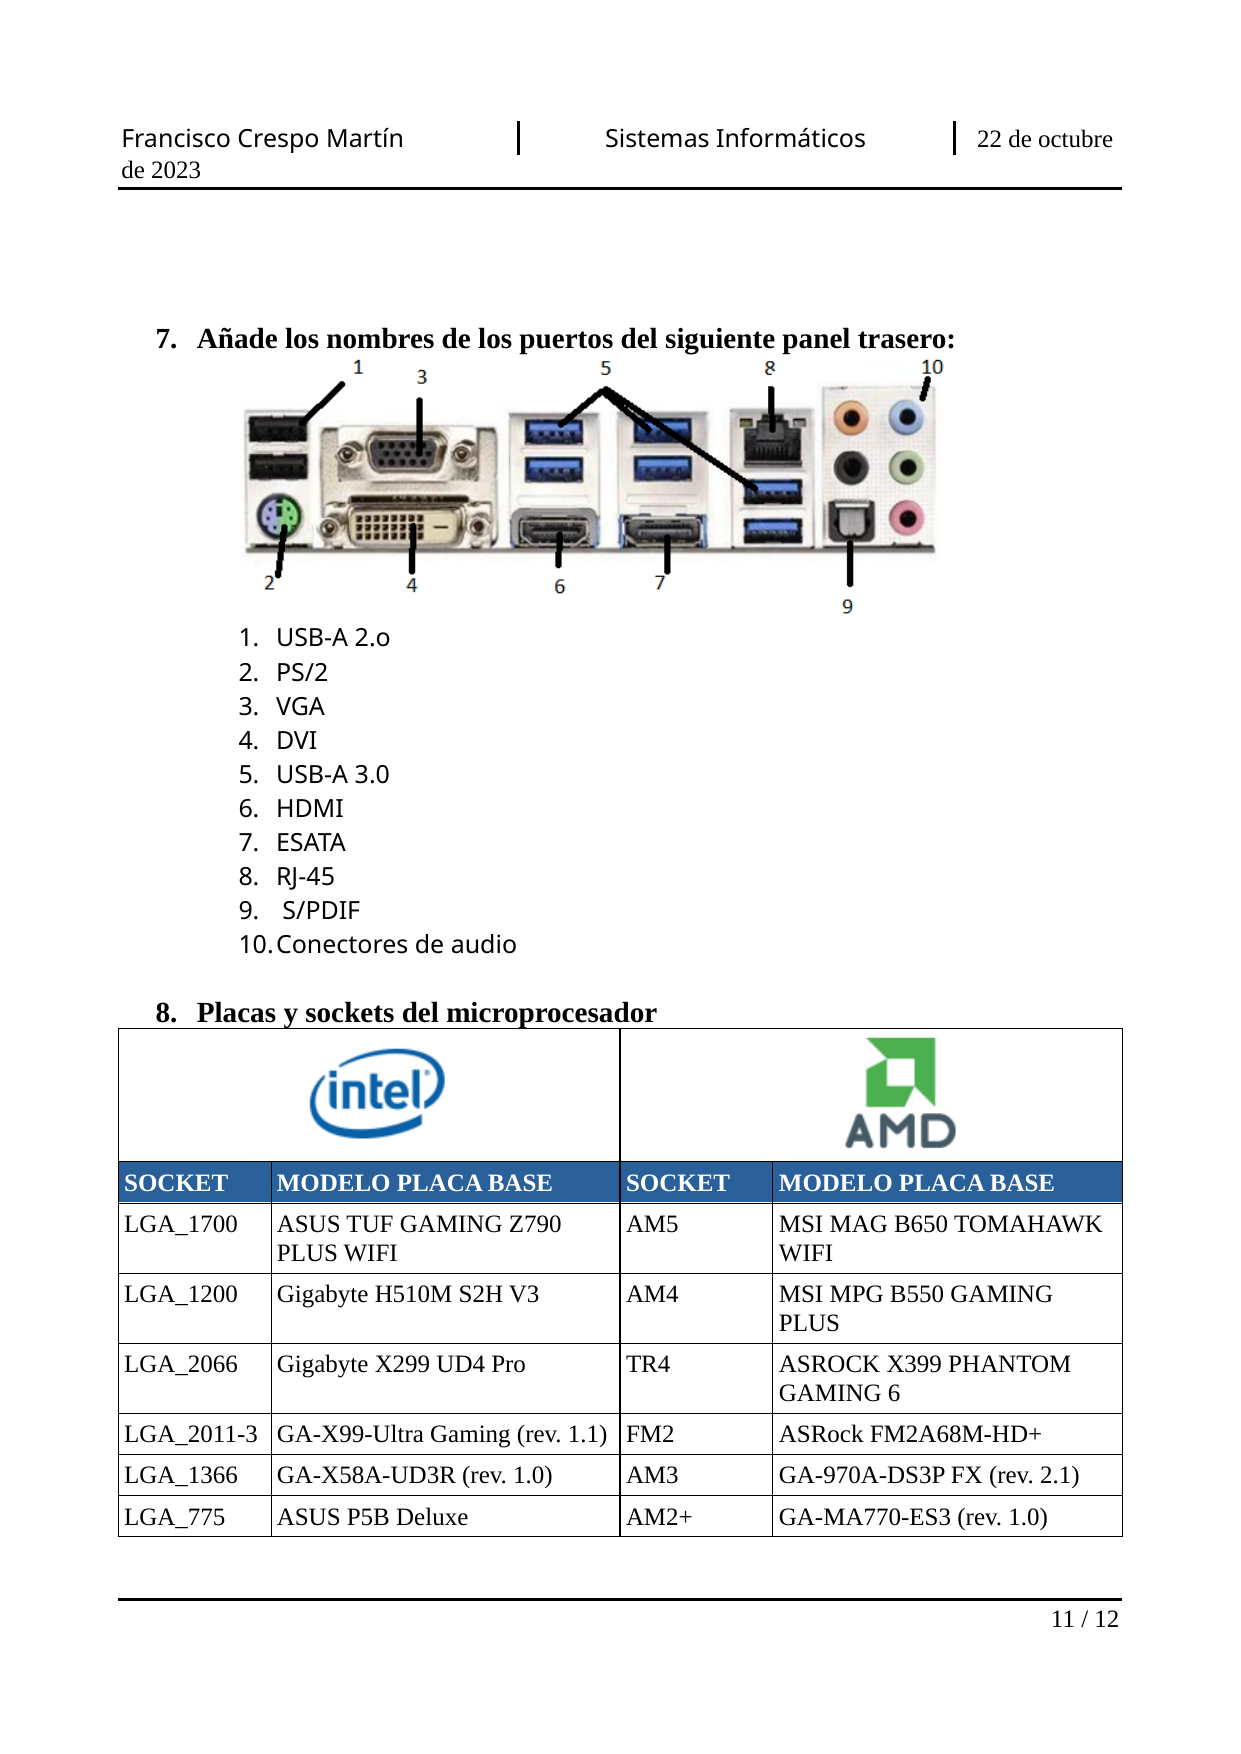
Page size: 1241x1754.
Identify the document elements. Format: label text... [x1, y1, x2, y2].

table_cell MSI MPG B550 GAMING PLUS [773, 1274, 1122, 1342]
table_cell ASRock FM2A68M-HD+ [773, 1414, 1122, 1454]
table_cell Gigabyte H510M S2H V3 [272, 1274, 619, 1342]
subtitle Placas y sockets del microprocesador [155, 995, 1122, 1028]
table_cell Gigabyte X299 UD4 Pro [272, 1344, 619, 1412]
table_cell LGA_775 [119, 1496, 271, 1536]
subtitle ESATA [238, 824, 1122, 858]
subtitle RJ-45 [238, 858, 1122, 893]
table_cell SOCKET [621, 1162, 772, 1202]
subtitle USB-A 3.0 [238, 756, 1122, 790]
table_cell LGA_2066 [119, 1344, 271, 1412]
subtitle HDMI [238, 790, 1122, 824]
table_cell MODELO PLACA BASE [773, 1162, 1122, 1202]
table_cell LGA_2011-3 [119, 1414, 271, 1454]
table_cell FM2 [621, 1414, 772, 1454]
subtitle DVI [238, 722, 1122, 756]
picture [243, 1035, 495, 1156]
table_cell GA-X99-Ultra Gaming (rev. 1.1) [272, 1414, 619, 1454]
table_cell AM4 [621, 1274, 772, 1342]
subtitle S/PDIF [238, 893, 1122, 927]
table_cell SOCKET [119, 1162, 271, 1202]
table_cell LGA_1366 [119, 1455, 271, 1495]
table_cell MSI MAG B650 TOMAHAWK WIFI [773, 1204, 1122, 1272]
subtitle PS/2 [238, 654, 1122, 688]
table_cell TR4 [621, 1344, 772, 1412]
subtitle VGA [238, 688, 1122, 722]
table_cell GA-970A-DS3P FX (rev. 2.1) [773, 1455, 1122, 1495]
table_header [119, 1029, 619, 1161]
table_cell ASUS P5B Deluxe [272, 1496, 619, 1536]
table_cell GA-MA770-ES3 (rev. 1.0) [773, 1496, 1122, 1536]
table_cell MODELO PLACA BASE [272, 1162, 619, 1202]
table_cell LGA_1700 [119, 1204, 271, 1272]
table_cell AM2+ [621, 1496, 772, 1536]
table_cell AM5 [621, 1204, 772, 1272]
table_cell ASUS TUF GAMING Z790 PLUS WIFI [272, 1204, 619, 1272]
subtitle USB-A 2.o [238, 620, 1122, 654]
table_cell GA-X58A-UD3R (rev. 1.0) [272, 1455, 619, 1495]
subtitle Añade los nombres de los puertos del siguiente panel trasero: [155, 322, 1122, 355]
picture [707, 1035, 1035, 1156]
table_header [621, 1029, 1122, 1161]
table_cell LGA_1200 [119, 1274, 271, 1342]
table_cell AM3 [621, 1455, 772, 1495]
picture [200, 355, 966, 621]
subtitle Conectores de audio [238, 927, 1122, 961]
table_cell ASROCK X399 PHANTOM GAMING 6 [773, 1344, 1122, 1412]
